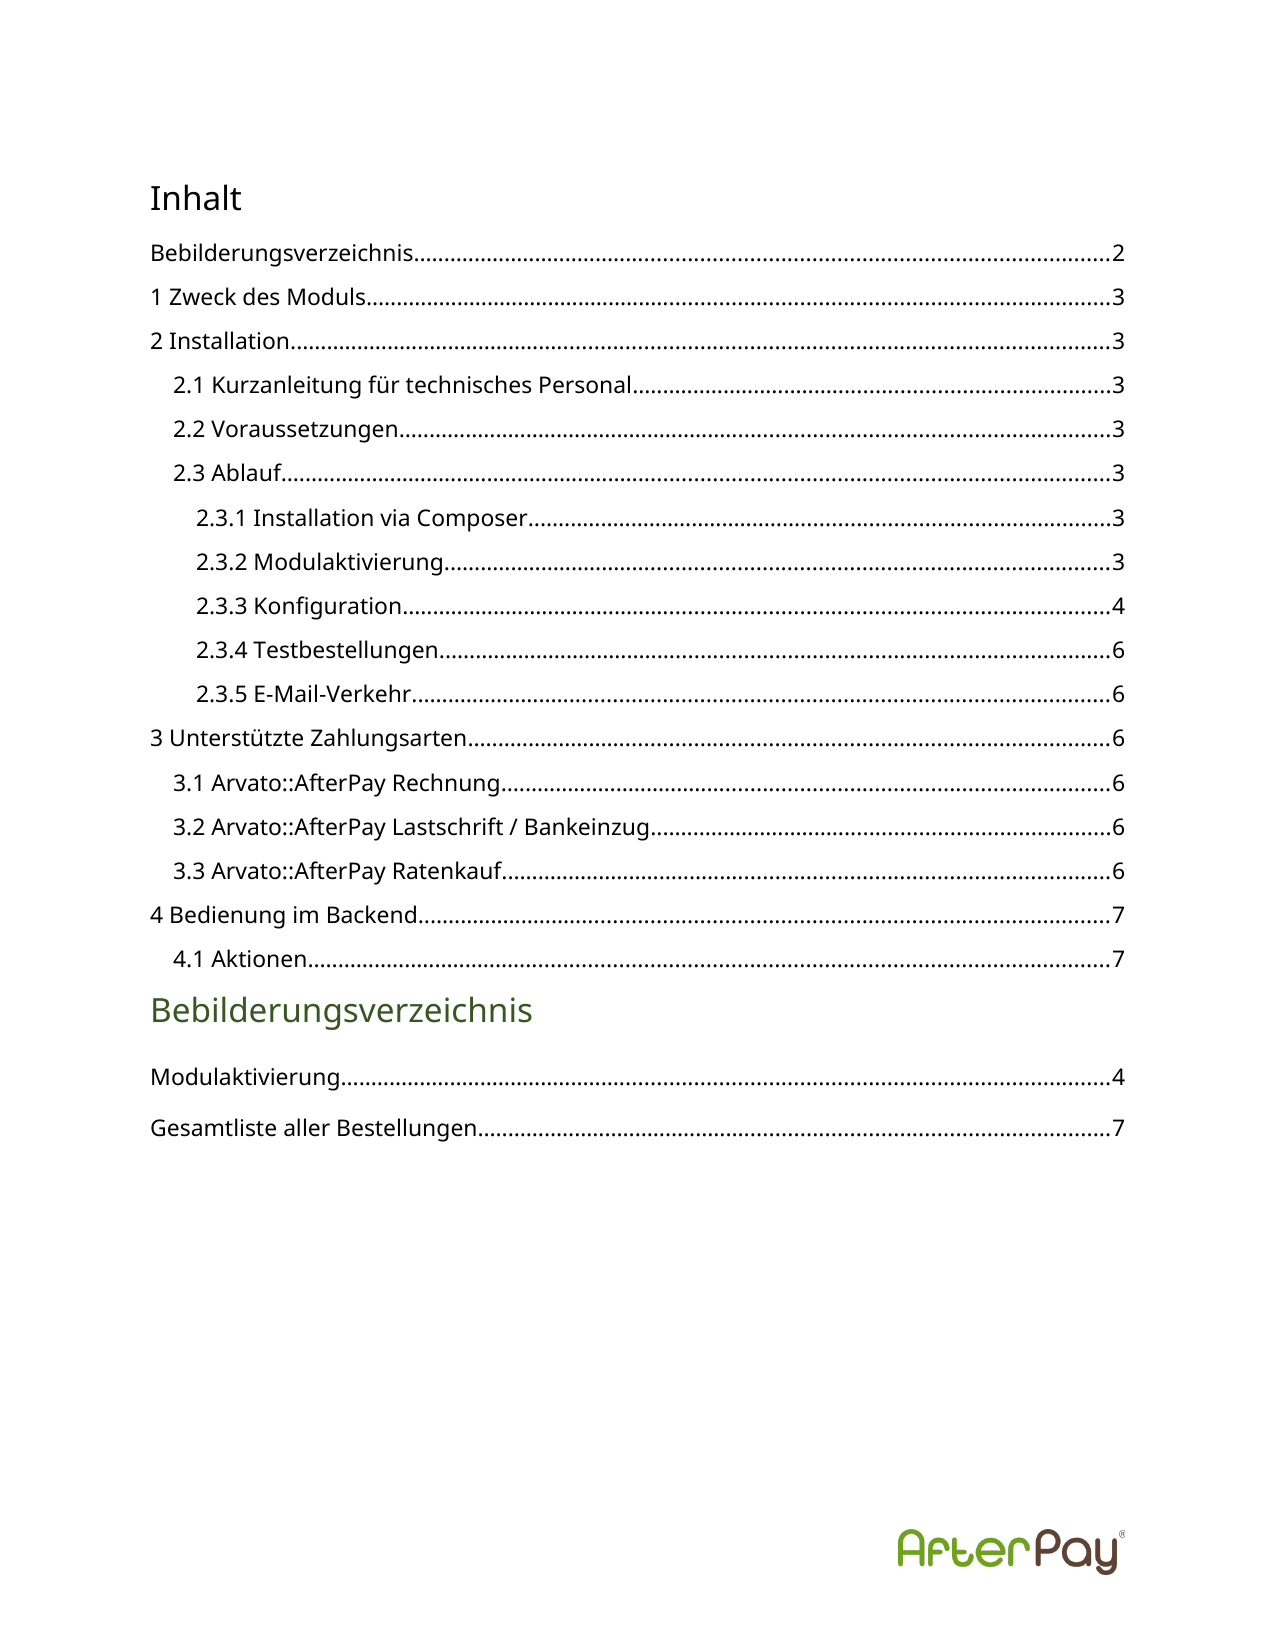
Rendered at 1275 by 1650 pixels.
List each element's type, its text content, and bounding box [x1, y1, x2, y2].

text 2 Installation 3 [150, 325, 1125, 356]
text 4.1 Aktionen 7 [173, 943, 1125, 974]
text 3 Unterstützte Zahlungsarten 6 [150, 722, 1125, 753]
text 2.3.2 Modulaktivierung 3 [196, 546, 1125, 577]
text 2.3.3 Konfiguration 4 [196, 590, 1125, 621]
text Bebilderungsverzeichnis 2 [150, 236, 1125, 268]
text 2.3.5 E-Mail-Verkehr 6 [196, 678, 1125, 709]
text Modulaktivierung 4 [150, 1061, 1125, 1092]
text 2.2 Voraussetzungen 3 [173, 413, 1125, 444]
subtitle Bebilderungsverzeichnis [150, 987, 1125, 1033]
text 2.1 Kurzanleitung für technisches Personal 3 [173, 369, 1125, 400]
text 2.3 Ablauf 3 [173, 457, 1125, 488]
text 3.3 Arvato::AfterPay Ratenkauf 6 [173, 855, 1125, 886]
subtitle Inhalt [150, 175, 1125, 220]
text 2.3.4 Testbestellungen 6 [196, 634, 1125, 665]
text 1 Zweck des Moduls 3 [150, 281, 1125, 312]
text 2.3.1 Installation via Composer 3 [196, 501, 1125, 533]
text 3.2 Arvato::AfterPay Lastschrift / Bankeinzug 6 [173, 811, 1125, 842]
picture [898, 1529, 1125, 1575]
text 3.1 Arvato::AfterPay Rechnung 6 [173, 766, 1125, 798]
text Gesamtliste aller Bestellungen 7 [150, 1111, 1125, 1143]
text 4 Bedienung im Backend 7 [150, 899, 1125, 930]
